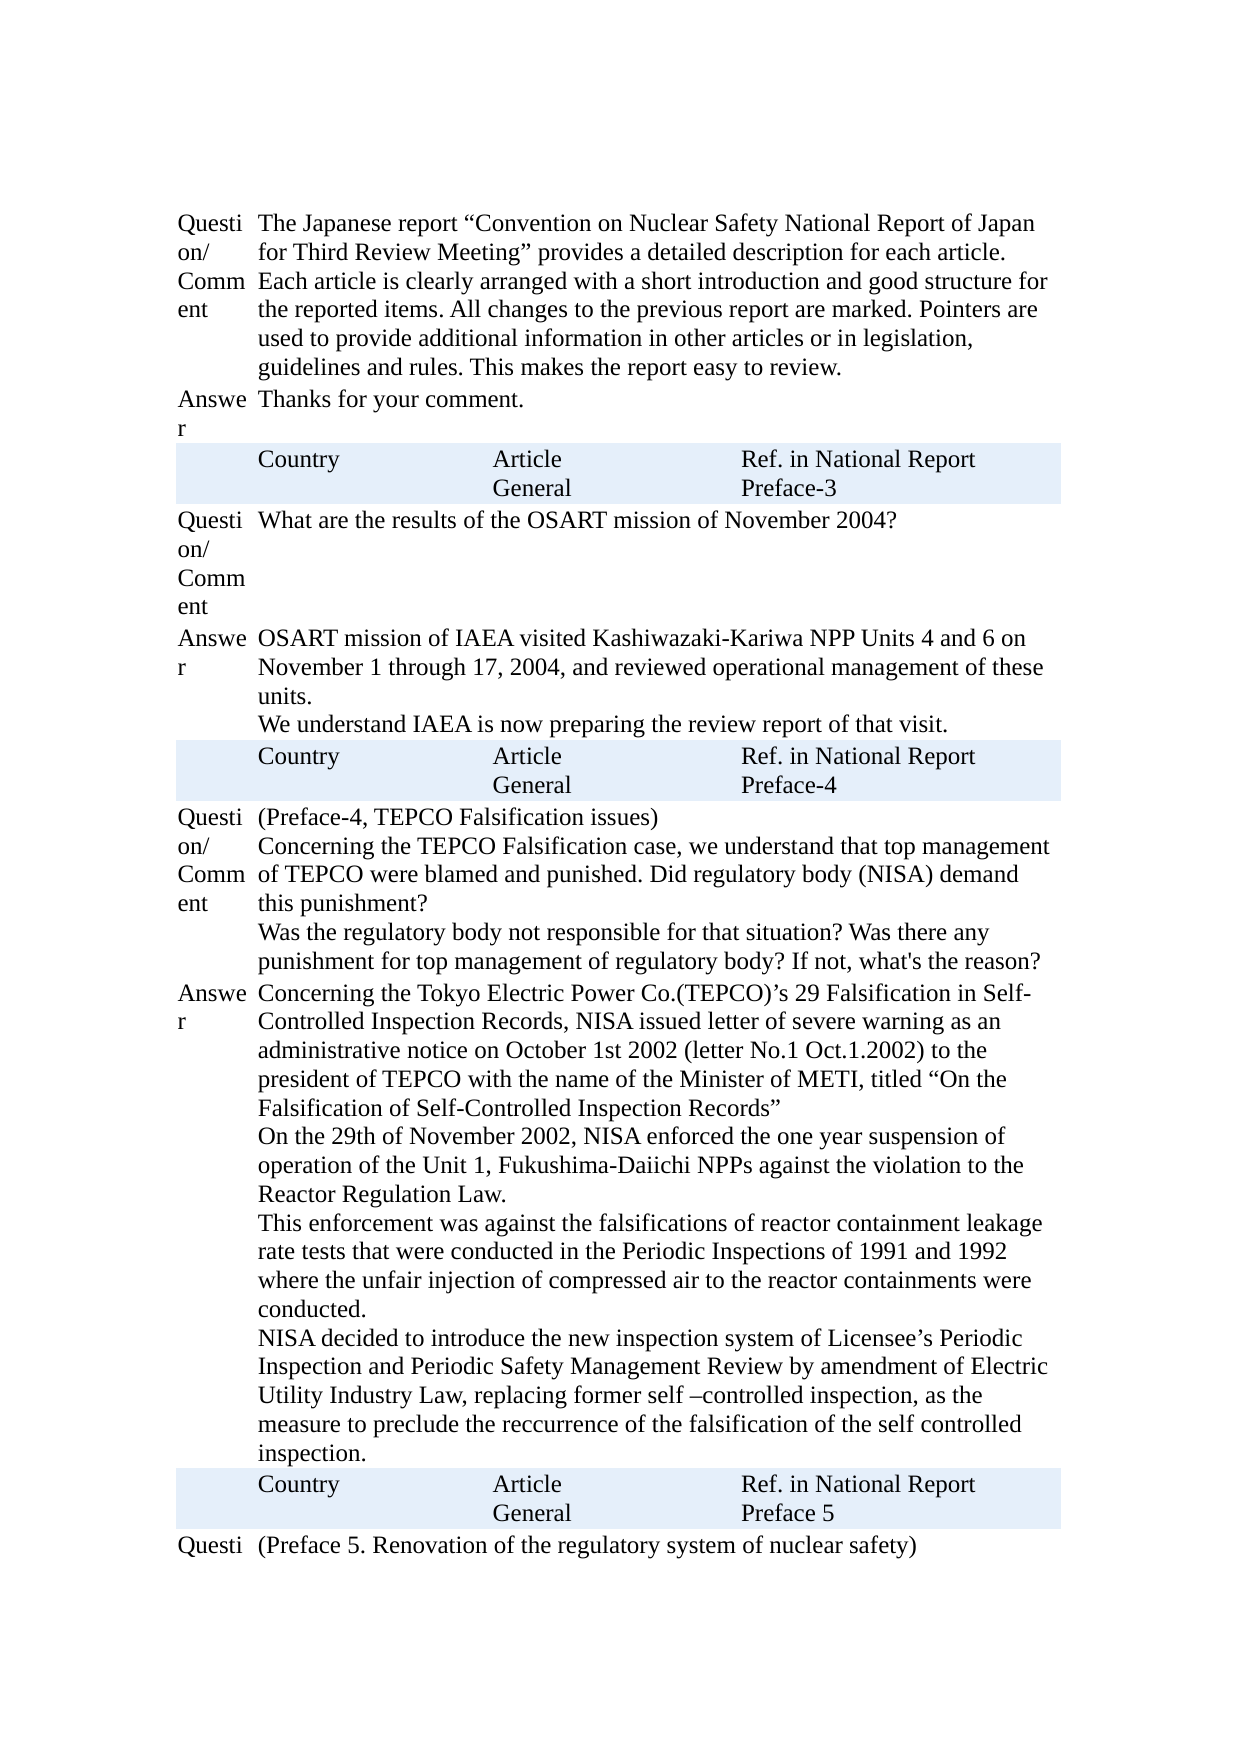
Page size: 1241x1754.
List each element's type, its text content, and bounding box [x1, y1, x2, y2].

table_cell Country [256, 443, 491, 504]
table_cell Answer [176, 622, 256, 740]
table_cell Ref. in National Report Preface 5 [739, 1468, 1061, 1529]
table_cell Ref. in National Report Preface-4 [739, 740, 1061, 801]
table_cell Concerning the Tokyo Electric Power Co.(TEPCO)’s 29 Falsification in Self-Controlled Inspection Records, NISA issued letter of severe warning as an administrative notice on October 1st 2002 (letter No.1 Oct.1.2002) to the president of TEPCO with the name of the Minister of METI, titled “On the Falsification of Self-Controlled Inspection Records” On the 29th of November 2002, NISA enforced the one year suspension of operation of the Unit 1, Fukushima-Daiichi NPPs against the violation to the Reactor Regulation Law. This enforcement was against the falsifications of reactor containment leakage rate tests that were conducted in the Periodic Inspections of 1991 and 1992 where the unfair injection of compressed air to the reactor containments were conducted. NISA decided to introduce the new inspection system of Licensee’s Periodic Inspection and Periodic Safety Management Review by amendment of Electric Utility Industry Law, replacing former self –controlled inspection, as the measure to preclude the reccurrence of the falsification of the self controlled inspection. [256, 976, 1061, 1468]
table_cell [176, 443, 256, 504]
table_cell Ref. in National Report Preface-3 [739, 443, 1061, 504]
table_cell [176, 1468, 256, 1529]
table_cell Thanks for your comment. [256, 383, 1061, 443]
table_cell Article General [491, 443, 739, 504]
table_cell Question/ Comment [176, 207, 256, 382]
table_cell (Preface 5. Renovation of the regulatory system of nuclear safety) [256, 1529, 1061, 1561]
table_cell Questi [176, 1529, 256, 1561]
table_cell Question/ Comment [176, 504, 256, 622]
table_cell OSART mission of IAEA visited Kashiwazaki-Kariwa NPP Units 4 and 6 on November 1 through 17, 2004, and reviewed operational management of these units. We understand IAEA is now preparing the review report of that visit. [256, 622, 1061, 740]
table_cell Country [256, 740, 491, 801]
table_cell Question/ Comment [176, 801, 256, 976]
table_cell The Japanese report “Convention on Nuclear Safety National Report of Japan for Third Review Meeting” provides a detailed description for each article. Each article is clearly arranged with a short introduction and good structure for the reported items. All changes to the previous report are marked. Pointers are used to provide additional information in other articles or in legislation, guidelines and rules. This makes the report easy to review. [256, 207, 1061, 382]
table_cell Answer [176, 383, 256, 443]
table_cell What are the results of the OSART mission of November 2004? [256, 504, 1061, 622]
table_cell Country [256, 1468, 491, 1529]
table_cell [176, 740, 256, 801]
table_cell Answer [176, 976, 256, 1468]
table_cell Article General [491, 740, 739, 801]
table_cell (Preface-4, TEPCO Falsification issues) Concerning the TEPCO Falsification case, we understand that top management of TEPCO were blamed and punished. Did regulatory body (NISA) demand this punishment? Was the regulatory body not responsible for that situation? Was there any punishment for top management of regulatory body? If not, what's the reason? [256, 801, 1061, 976]
table_cell Article General [491, 1468, 739, 1529]
